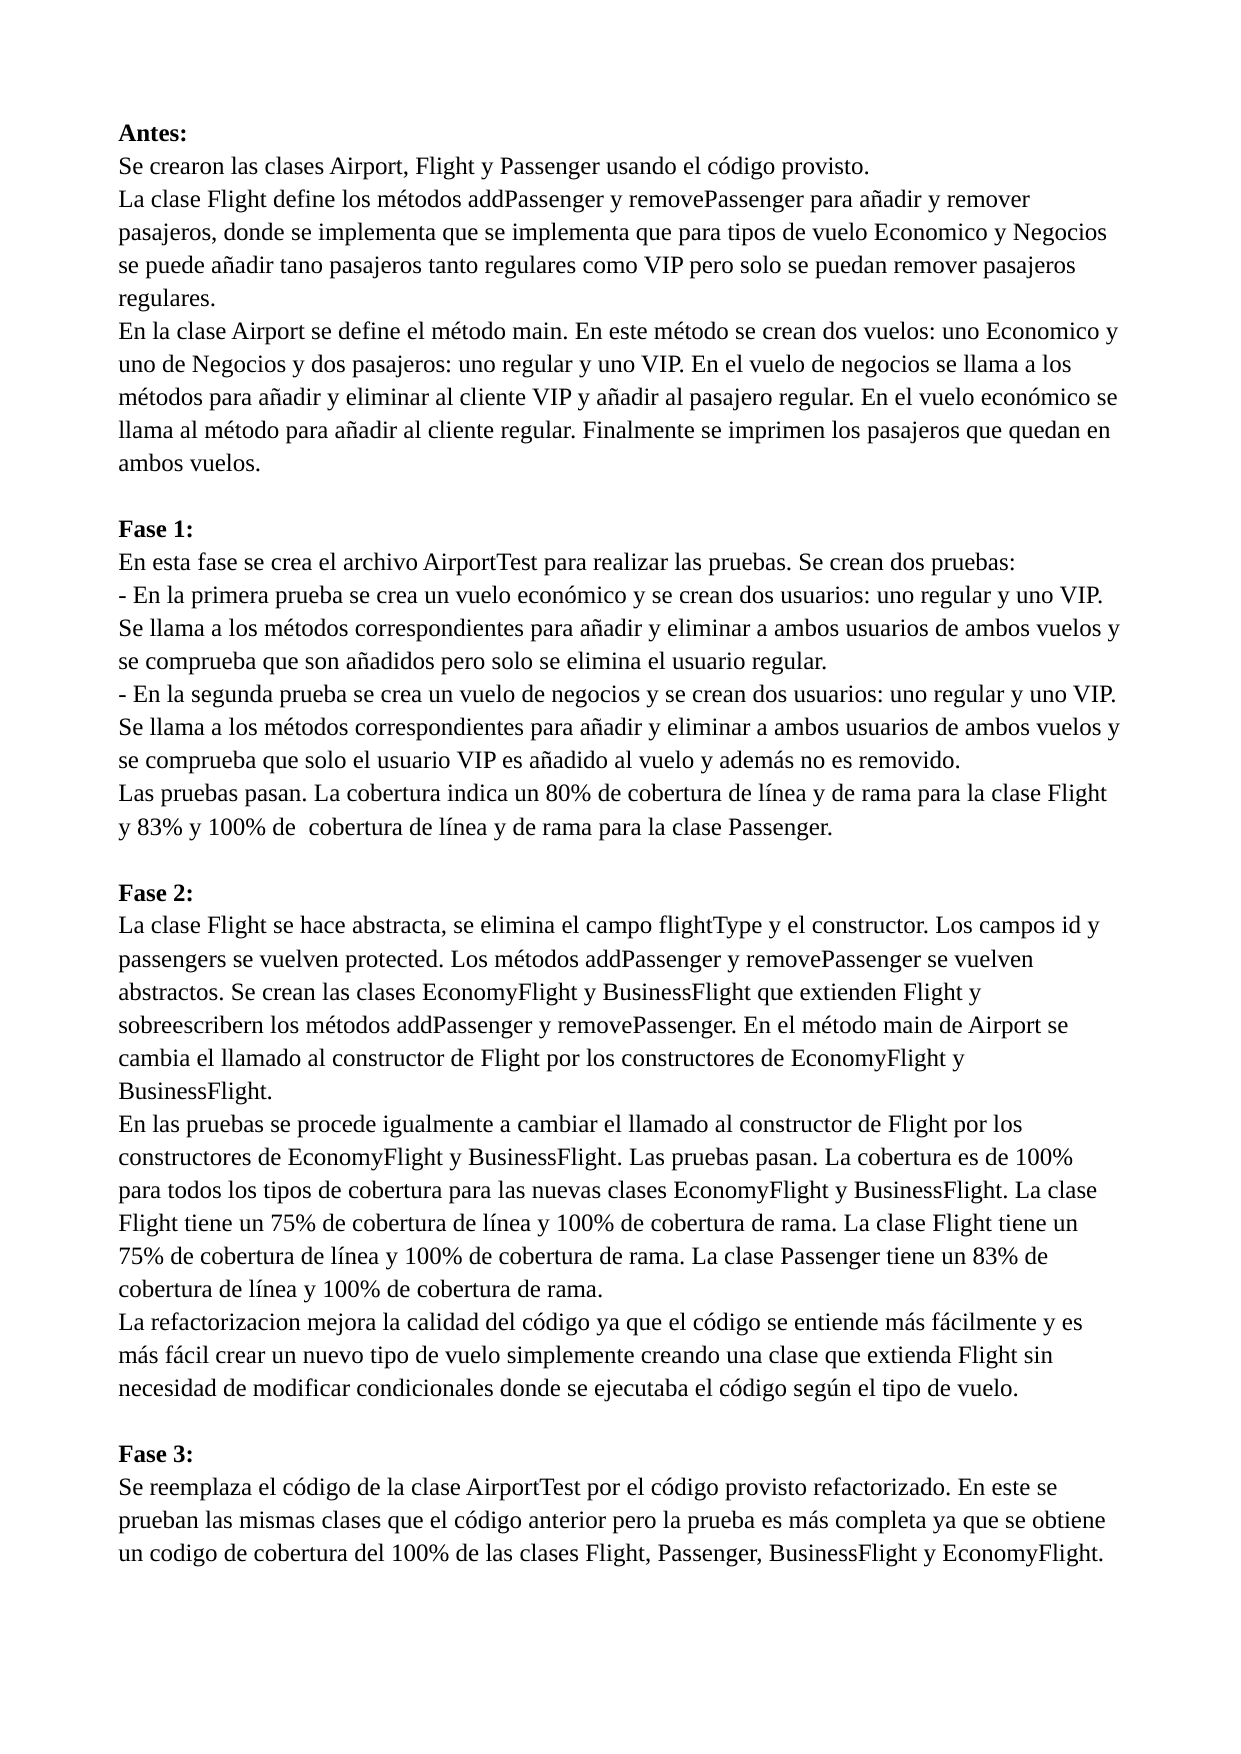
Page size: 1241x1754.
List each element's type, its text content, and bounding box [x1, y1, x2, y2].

text La clase Flight define los métodos addPassenger y removePassenger para añadir y remover pasajeros, donde se implementa que se implementa que para tipos de vuelo Economico y Negocios se puede añadir tano pasajeros tanto regulares como VIP pero solo se puedan remover pasajeros regulares. [118, 184, 1122, 312]
text Fase 3: [118, 1439, 1122, 1468]
text En las pruebas se procede igualmente a cambiar el llamado al constructor de Flight por los constructores de EconomyFlight y BusinessFlight. Las pruebas pasan. La cobertura es de 100% para todos los tipos de cobertura para las nuevas clases EconomyFlight y BusinessFlight. La clase Flight tiene un 75% de cobertura de línea y 100% de cobertura de rama. La clase Flight tiene un 75% de cobertura de línea y 100% de cobertura de rama. La clase Passenger tiene un 83% de cobertura de línea y 100% de cobertura de rama. [118, 1109, 1122, 1303]
text Fase 1: [118, 514, 1122, 543]
text Se reemplaza el código de la clase AirportTest por el código provisto refactorizado. En este se prueban las mismas clases que el código anterior pero la prueba es más completa ya que se obtiene un codigo de cobertura del 100% de las clases Flight, Passenger, BusinessFlight y EconomyFlight. [118, 1472, 1122, 1567]
text La refactorizacion mejora la calidad del código ya que el código se entiende más fácilmente y es más fácil crear un nuevo tipo de vuelo simplemente creando una clase que extienda Flight sin necesidad de modificar condicionales donde se ejecutaba el código según el tipo de vuelo. [118, 1307, 1122, 1402]
text La clase Flight se hace abstracta, se elimina el campo flightType y el constructor. Los campos id y passengers se vuelven protected. Los métodos addPassenger y removePassenger se vuelven abstractos. Se crean las clases EconomyFlight y BusinessFlight que extienden Flight y sobreescribern los métodos addPassenger y removePassenger. En el método main de Airport se cambia el llamado al constructor de Flight por los constructores de EconomyFlight y BusinessFlight. [118, 911, 1122, 1104]
text Se crearon las clases Airport, Flight y Passenger usando el código provisto. [118, 151, 1122, 180]
text Las pruebas pasan. La cobertura indica un 80% de cobertura de línea y de rama para la clase Flight y 83% y 100% de cobertura de línea y de rama para la clase Passenger. [118, 778, 1122, 840]
text - En la primera prueba se crea un vuelo económico y se crean dos usuarios: uno regular y uno VIP. Se llama a los métodos correspondientes para añadir y eliminar a ambos usuarios de ambos vuelos y se comprueba que son añadidos pero solo se elimina el usuario regular. [118, 580, 1122, 675]
text En esta fase se crea el archivo AirportTest para realizar las pruebas. Se crean dos pruebas: [118, 547, 1122, 576]
text En la clase Airport se define el método main. En este método se crean dos vuelos: uno Economico y uno de Negocios y dos pasajeros: uno regular y uno VIP. En el vuelo de negocios se llama a los métodos para añadir y eliminar al cliente VIP y añadir al pasajero regular. En el vuelo económico se llama al método para añadir al cliente regular. Finalmente se imprimen los pasajeros que quedan en ambos vuelos. [118, 316, 1122, 477]
text Antes: [118, 118, 1122, 147]
text Fase 2: [118, 878, 1122, 906]
text - En la segunda prueba se crea un vuelo de negocios y se crean dos usuarios: uno regular y uno VIP. Se llama a los métodos correspondientes para añadir y eliminar a ambos usuarios de ambos vuelos y se comprueba que solo el usuario VIP es añadido al vuelo y además no es removido. [118, 679, 1122, 774]
